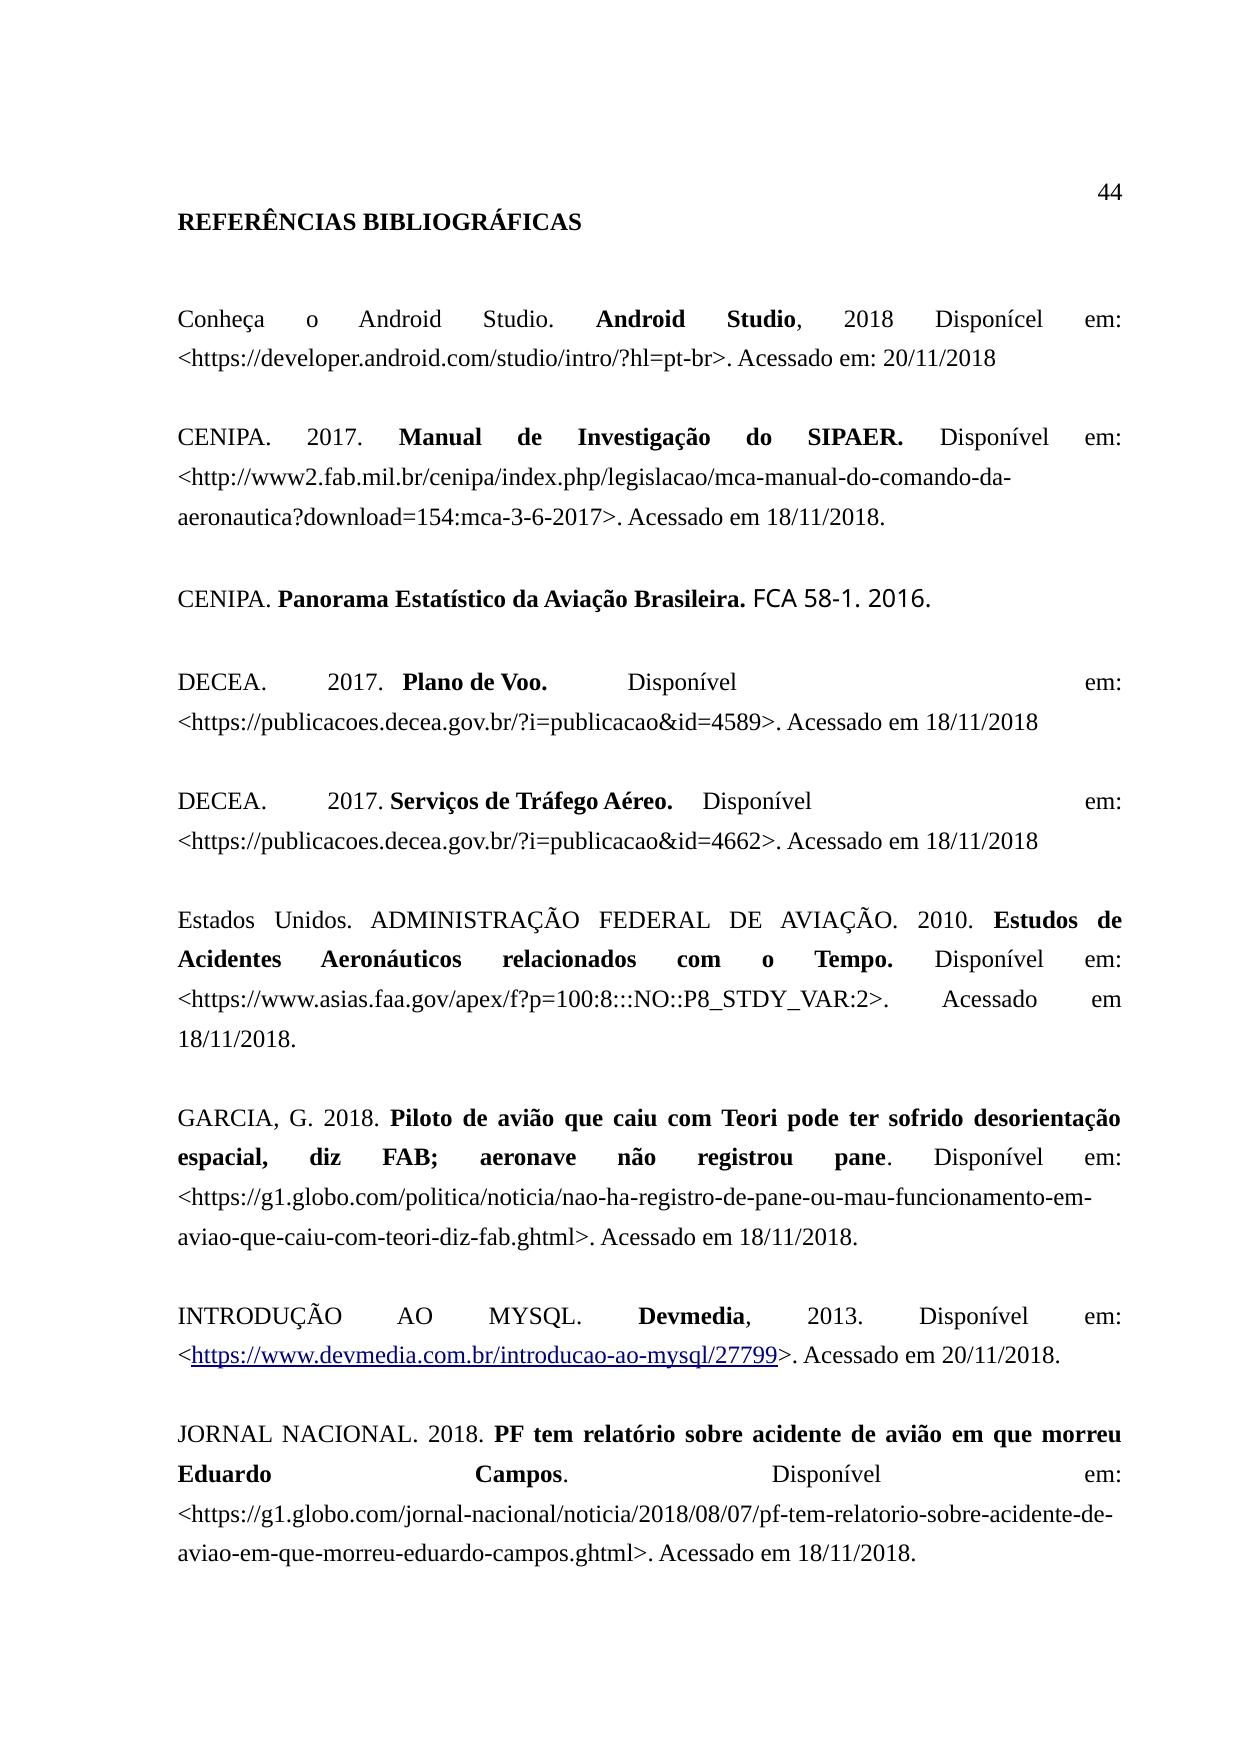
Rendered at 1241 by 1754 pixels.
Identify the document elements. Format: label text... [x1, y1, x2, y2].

text Conheça o Android Studio. Android Studio, 2018 Disponícel em: <https://developer.android.com/studio/intro/?hl=pt-br>. Acessado em: 20/11/2018 [177, 304, 1122, 372]
text GARCIA, G. 2018. Piloto de avião que caiu com Teori pode ter sofrido desorientação espacial, diz FAB; aeronave não registrou pane. Disponível em: <https://g1.globo.com/politica/noticia/nao-ha-registro-de-pane-ou-mau-funcionamento-em-aviao-que-caiu-com-teori-diz-fab.ghtml>. Acessado em 18/11/2018. [177, 1103, 1122, 1250]
text JORNAL NACIONAL. 2018. PF tem relatório sobre acidente de avião em que morreu Eduardo Campos. Disponível em: <https://g1.globo.com/jornal-nacional/noticia/2018/08/07/pf-tem-relatorio-sobre-acidente-de-aviao-em-que-morreu-eduardo-campos.ghtml>. Acessado em 18/11/2018. [177, 1419, 1122, 1567]
text CENIPA. Panorama Estatístico da Aviação Brasileira. FCA 58-1. 2016. [177, 581, 1122, 615]
text CENIPA. 2017. Manual de Investigação do SIPAER. Disponível em: <http://www2.fab.mil.br/cenipa/index.php/legislacao/mca-manual-do-comando-da-aeronautica?download=154:mca-3-6-2017>. Acessado em 18/11/2018. [177, 422, 1122, 530]
text DECEA. 2017. Plano de Voo. Disponível em: <https://publicacoes.decea.gov.br/?i=publicacao&id=4589>. Acessado em 18/11/2018 [177, 667, 1122, 736]
text REFERÊNCIAS BIBLIOGRÁFICAS [177, 207, 1122, 235]
text INTRODUÇÃO AO MYSQL. Devmedia, 2013. Disponível em: <https://www.devmedia.com.br/introducao-ao-mysql/27799>. Acessado em 20/11/2018. [177, 1301, 1122, 1369]
text DECEA. 2017. Serviços de Tráfego Aéreo. Disponível em: <https://publicacoes.decea.gov.br/?i=publicacao&id=4662>. Acessado em 18/11/2018 [177, 786, 1122, 854]
text Estados Unidos. ADMINISTRAÇÃO FEDERAL DE AVIAÇÃO. 2010. Estudos de Acidentes Aeronáuticos relacionados com o Tempo. Disponível em: <https://www.asias.faa.gov/apex/f?p=100:8:::NO::P8_STDY_VAR:2>. Acessado em 18/11/2018. [177, 905, 1122, 1052]
